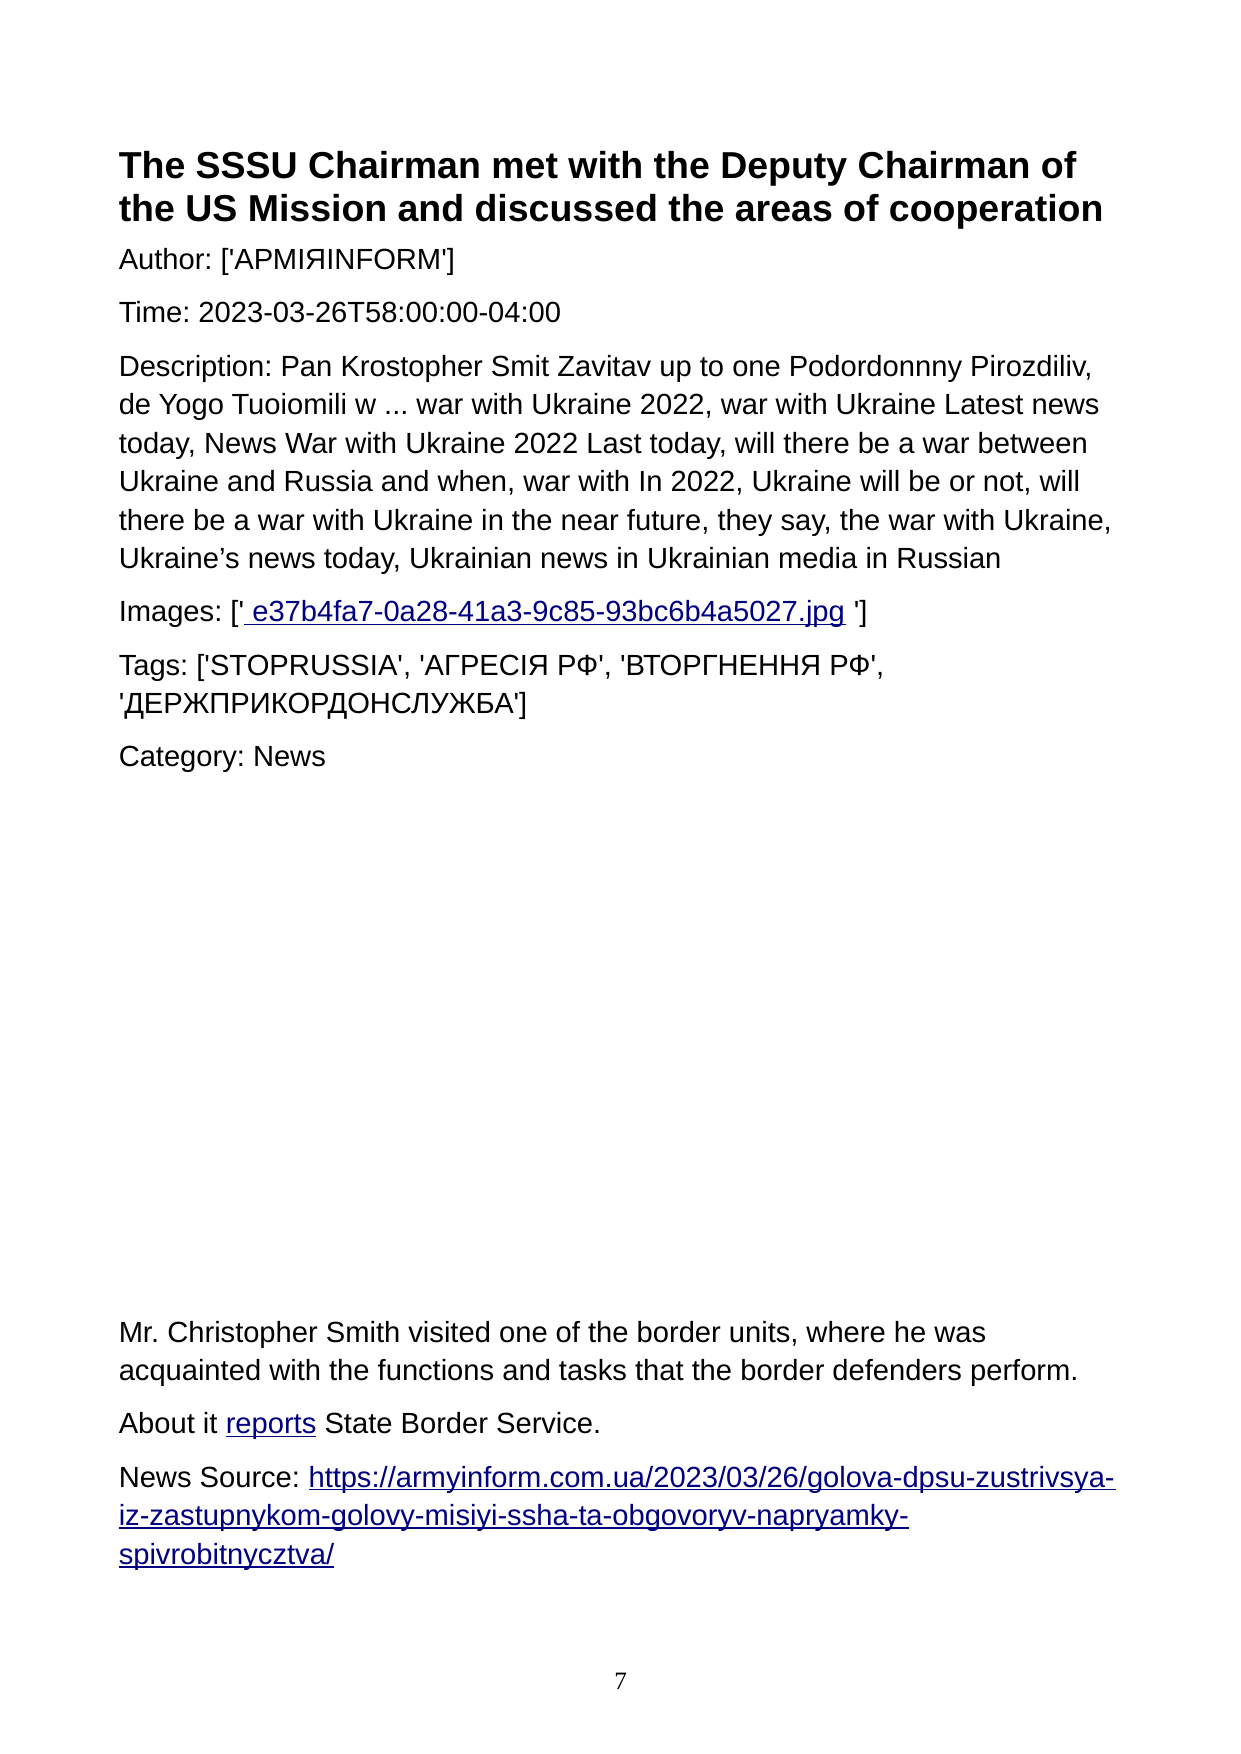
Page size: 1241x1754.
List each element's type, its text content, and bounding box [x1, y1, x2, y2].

text Author: ['АРМІЯINFORM'] [118, 242, 1122, 276]
text News Source: https://armyinform.com.ua/2023/03/26/golova-dpsu-zustrivsya-iz-zastupnykom-golovy-misiyi-ssha-ta-obgovoryv-napryamky-spivrobitnycztva/ [118, 1460, 1122, 1570]
text About it reports State Border Service. [118, 1407, 1122, 1440]
text Category: News [118, 739, 1122, 773]
text Description: Pan Krostopher Smіt Zavitav up to one Podordonnny Pirozdiliv, de Yogo Tuoiomili w ... war with Ukraine 2022, war with Ukraine Latest news today, News War with Ukraine 2022 Last today, will there be a war between Ukraine and Russia and when, war with In 2022, Ukraine will be or not, will there be a war with Ukraine in the near future, they say, the war with Ukraine, Ukraine’s news today, Ukrainian news in Ukrainian media in Russian [118, 348, 1122, 575]
text Time: 2023-03-26T58:00:00-04:00 [118, 295, 1122, 329]
subtitle The SSSU Chairman met with the Deputy Chairman of the US Mission and discussed the areas of cooperation [118, 143, 1122, 230]
text Mr. Christopher Smith visited one of the border units, where he was acquainted with the functions and tasks that the border defenders perform. [118, 792, 1122, 1387]
text Images: [' e37b4fa7-0a28-41a3-9c85-93bc6b4a5027.jpg '] [118, 594, 1122, 628]
text Tags: ['STOPRUSSIA', 'АГРЕСІЯ РФ', 'ВТОРГНЕННЯ РФ', 'ДЕРЖПРИКОРДОНСЛУЖБА'] [118, 647, 1122, 719]
